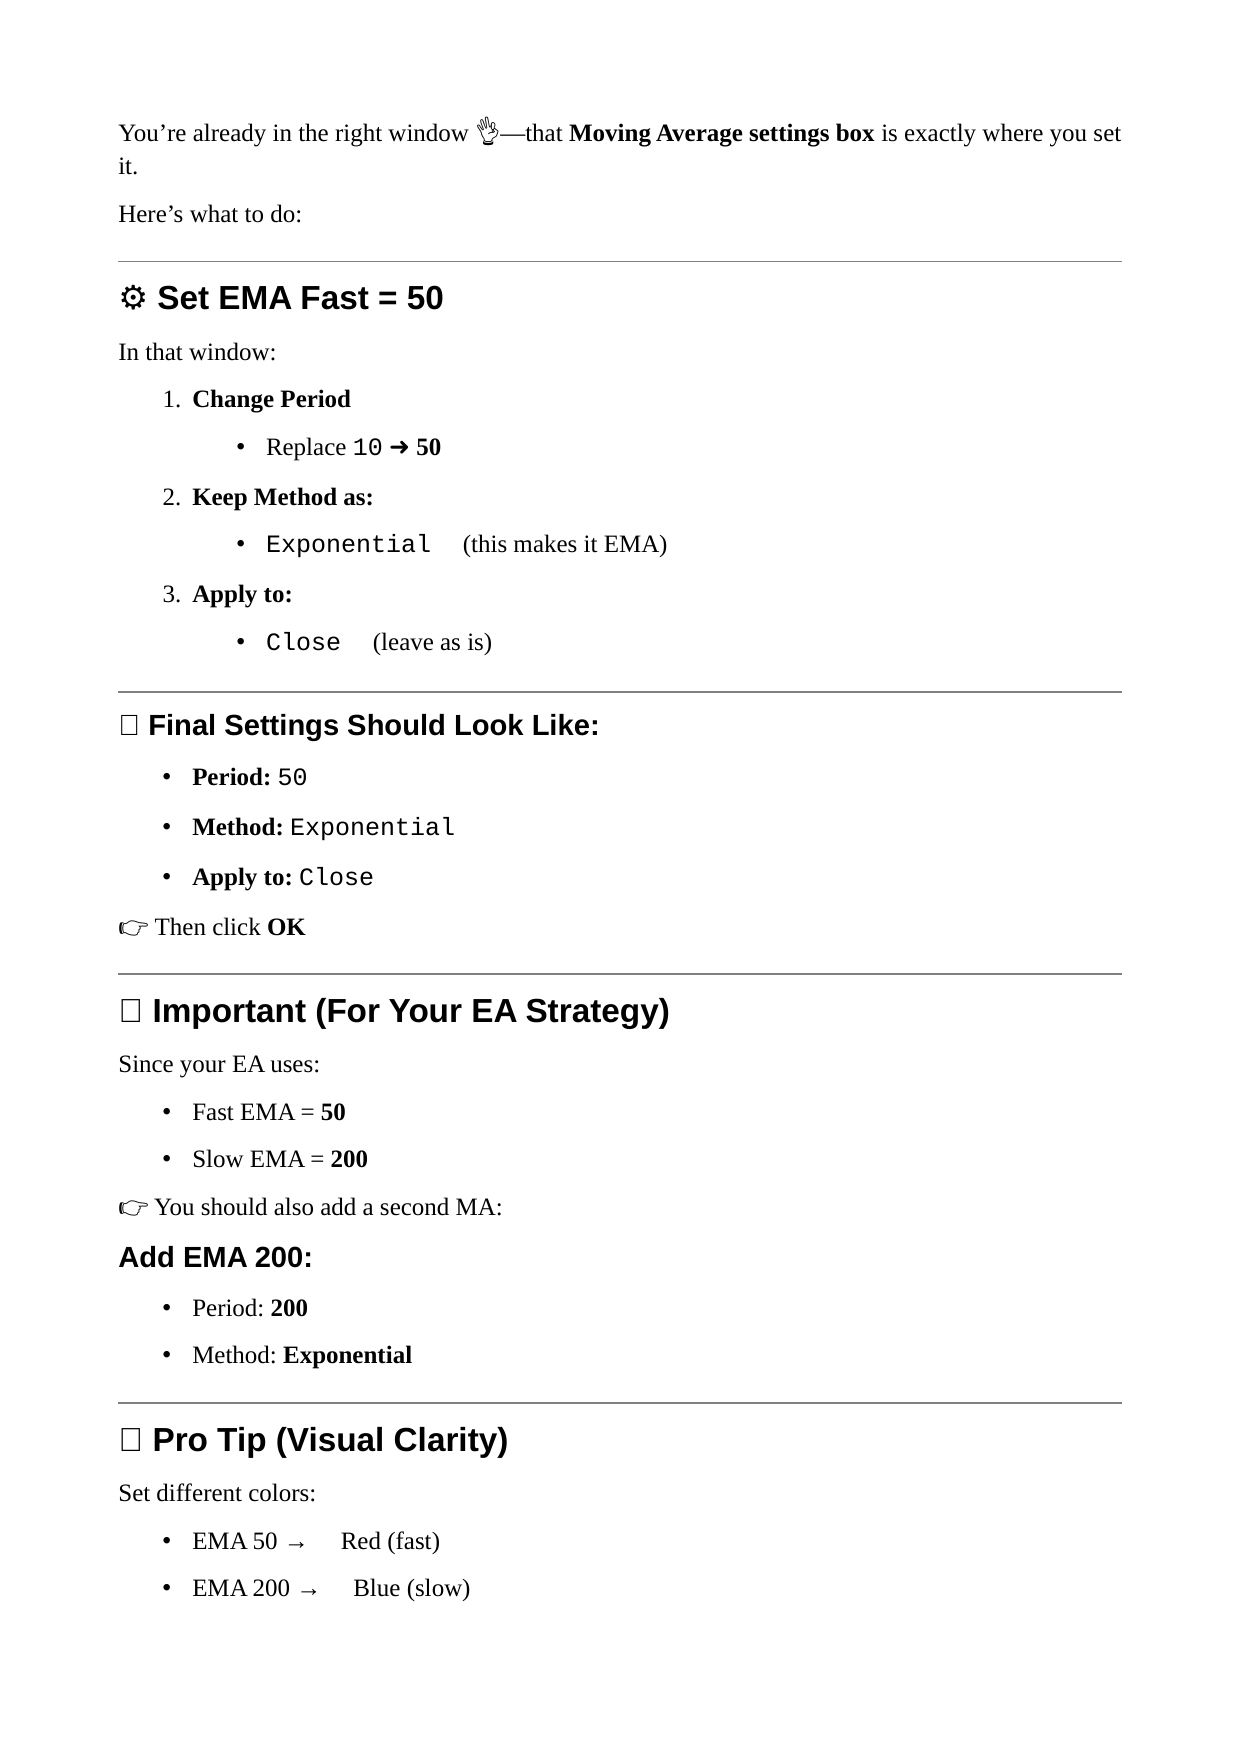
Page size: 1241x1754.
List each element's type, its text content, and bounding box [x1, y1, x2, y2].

list Replace 10 ➜ 50 [236, 432, 1122, 463]
list Period: 200 [162, 1293, 1122, 1322]
list Exponential ✅ (this makes it EMA) [236, 529, 1122, 560]
list Method: Exponential [162, 1341, 1122, 1369]
list Keep Method as: [162, 482, 1122, 511]
list Apply to: [162, 579, 1122, 608]
subtitle ⚙️ Set EMA Fast = 50 [118, 278, 1122, 316]
text In that window: [118, 337, 1122, 365]
text Since your EA uses: [118, 1049, 1122, 1078]
list Slow EMA = 200 [162, 1144, 1122, 1173]
list Apply to: Close [162, 862, 1122, 892]
list Close ✅ (leave as is) [236, 627, 1122, 658]
list EMA 50 → 🔴 Red (fast) [162, 1526, 1122, 1555]
list EMA 200 → 🔵 Blue (slow) [162, 1573, 1122, 1602]
text You’re already in the right window 👌—that Moving Average settings box is exactly where you set it. [118, 118, 1122, 180]
list Fast EMA = 50 [162, 1097, 1122, 1126]
list Period: 50 [162, 762, 1122, 792]
subtitle Add EMA 200: [118, 1240, 1122, 1273]
subtitle 💡 Pro Tip (Visual Clarity) [118, 1419, 1122, 1458]
text 👉 Then click OK [118, 912, 1122, 940]
list Change Period [162, 384, 1122, 413]
text 👉 You should also add a second MA: [118, 1192, 1122, 1221]
list Method: Exponential [162, 812, 1122, 842]
subtitle 🎯 Important (For Your EA Strategy) [118, 991, 1122, 1029]
text Here’s what to do: [118, 199, 1122, 227]
text Set different colors: [118, 1478, 1122, 1507]
subtitle ✅ Final Settings Should Look Like: [118, 708, 1122, 742]
